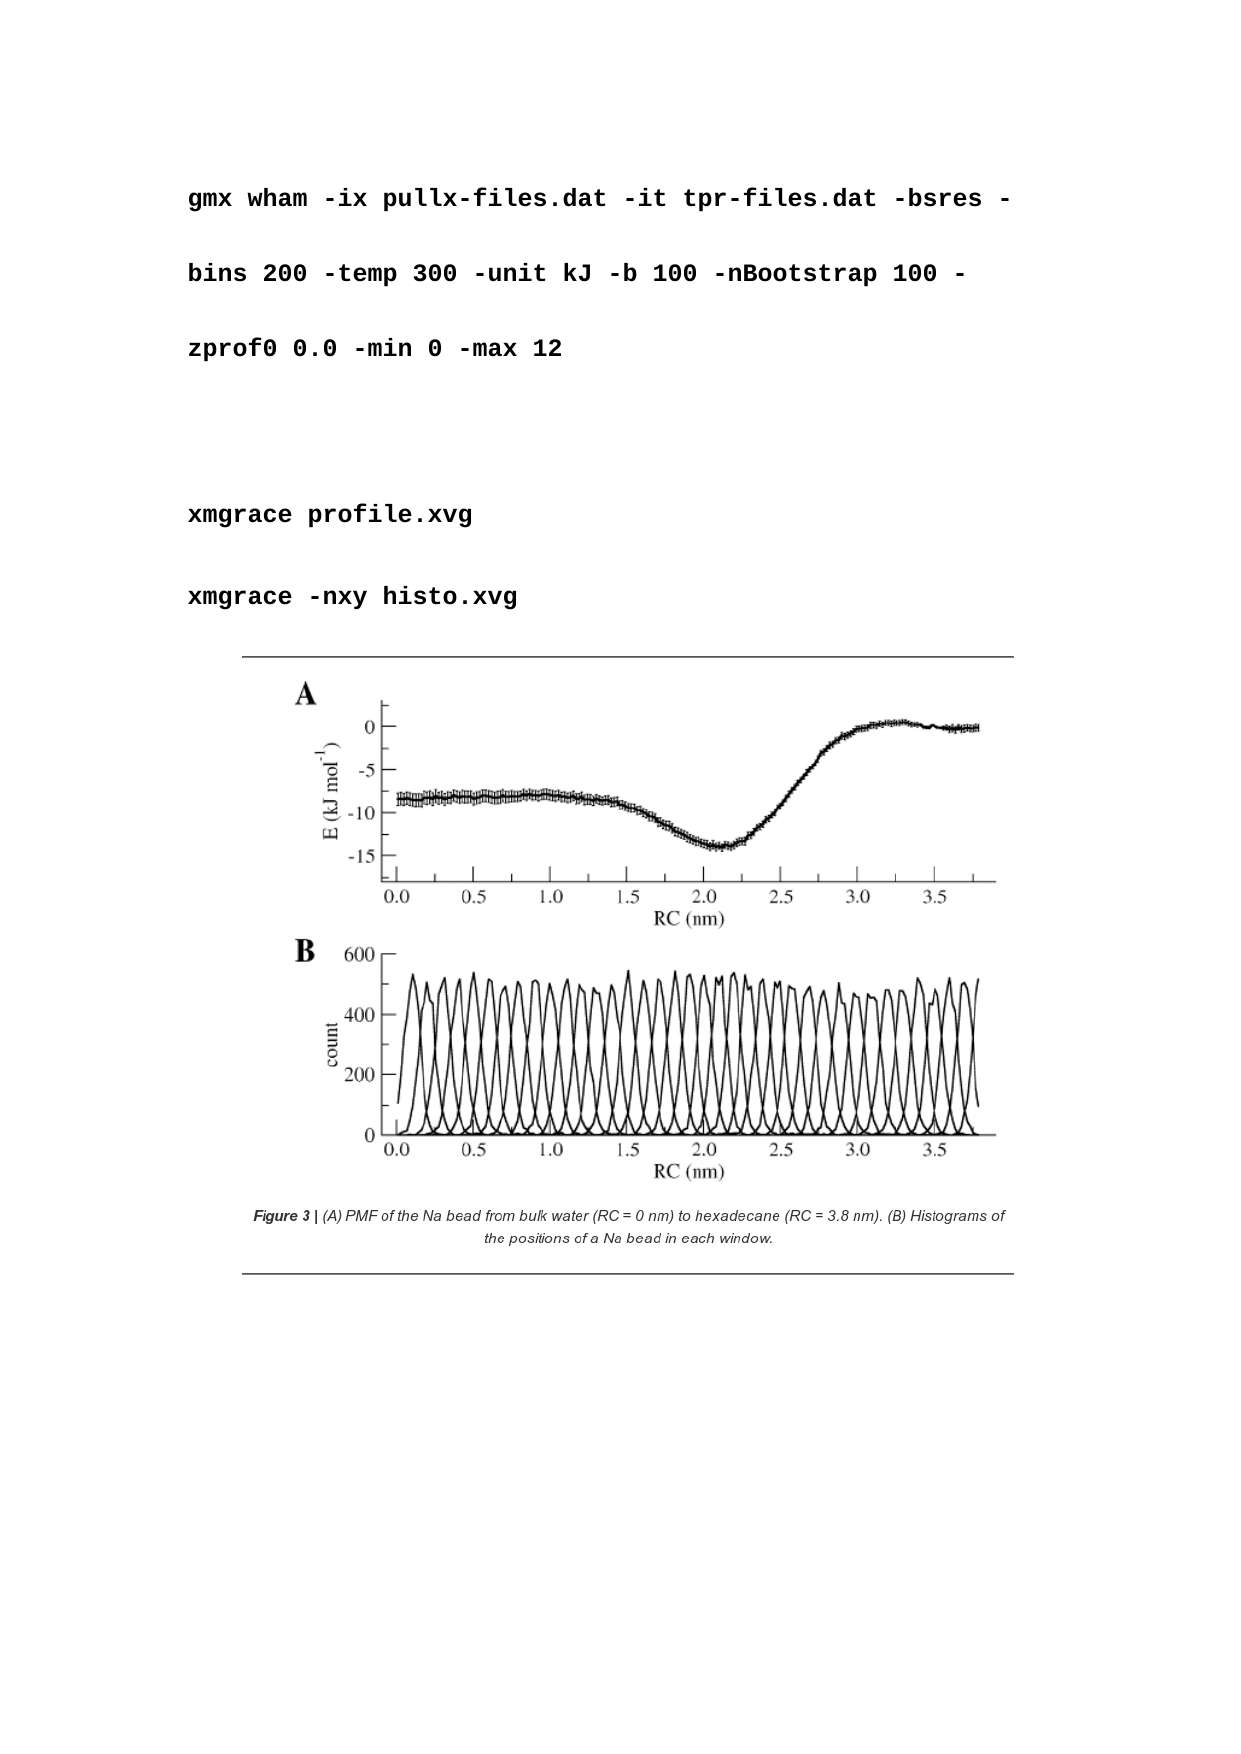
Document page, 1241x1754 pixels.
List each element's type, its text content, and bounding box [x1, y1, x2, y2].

text xmgrace -nxy histo.xvg [187, 556, 1053, 619]
text gmx wham -ix pullx-files.dat -it tpr-files.dat -bsres -bins 200 -temp 300 -unit kJ -b 100 -nBootstrap 100 -zprof0 0.0 -min 0 -max 12 [187, 158, 1053, 371]
text xmgrace profile.xvg [187, 474, 1053, 536]
picture [187, 639, 1053, 1281]
